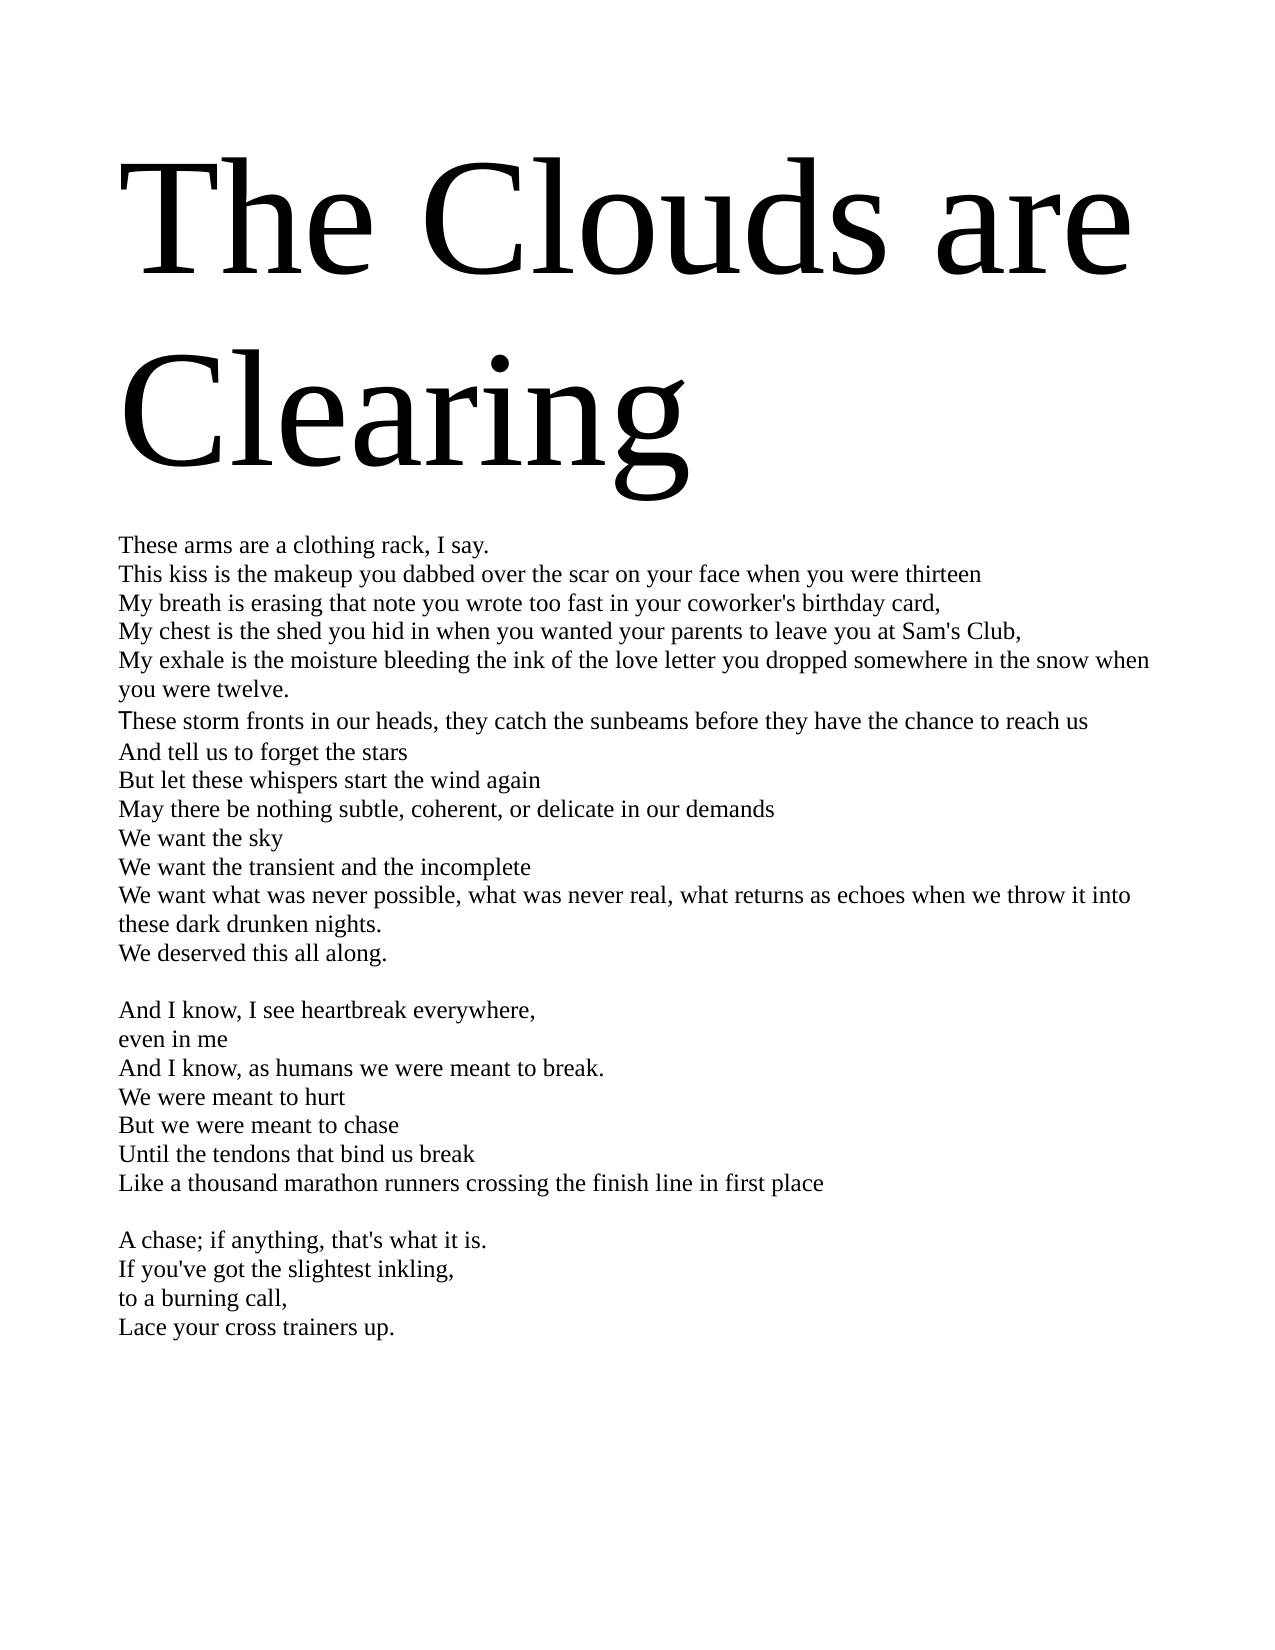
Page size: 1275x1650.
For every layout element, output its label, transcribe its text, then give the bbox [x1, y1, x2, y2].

text May there be nothing subtle, coherent, or delicate in our demands [118, 794, 1157, 823]
text even in me [118, 1024, 1157, 1053]
text And I know, I see heartbreak everywhere, [118, 996, 1157, 1024]
text But we were meant to chase [118, 1111, 1157, 1139]
text This kiss is the makeup you dabbed over the scar on your face when you were thirteen [118, 559, 1157, 588]
text My exhale is the moisture bleeding the ink of the love letter you dropped somewhere in the snow when you were twelve. [118, 645, 1157, 703]
text We want the sky [118, 823, 1157, 852]
text My chest is the shed you hid in when you wanted your parents to leave you at Sam's Club, [118, 616, 1157, 645]
text Like a thousand marathon runners crossing the finish line in first place [118, 1168, 1157, 1197]
text Until the tendons that bind us break [118, 1139, 1157, 1168]
text If you've got the slightest inkling, [118, 1254, 1157, 1283]
text We want what was never possible, what was never real, what returns as echoes when we throw it into these dark drunken nights. [118, 881, 1157, 938]
text The Clouds are Clearing [118, 118, 1157, 501]
text These storm fronts in our heads, they catch the sunbeams before they have the chance to reach us [118, 703, 1157, 737]
text These arms are a clothing rack, I say. [118, 530, 1157, 559]
text We were meant to hurt [118, 1082, 1157, 1111]
text We want the transient and the incomplete [118, 852, 1157, 881]
text But let these whispers start the wind again [118, 766, 1157, 794]
text to a burning call, [118, 1283, 1157, 1312]
text Lace your cross trainers up. [118, 1312, 1157, 1341]
text And I know, as humans we were meant to break. [118, 1053, 1157, 1082]
text And tell us to forget the stars [118, 737, 1157, 766]
text We deserved this all along. [118, 938, 1157, 967]
text My breath is erasing that note you wrote too fast in your coworker's birthday card, [118, 588, 1157, 616]
text A chase; if anything, that's what it is. [118, 1226, 1157, 1254]
